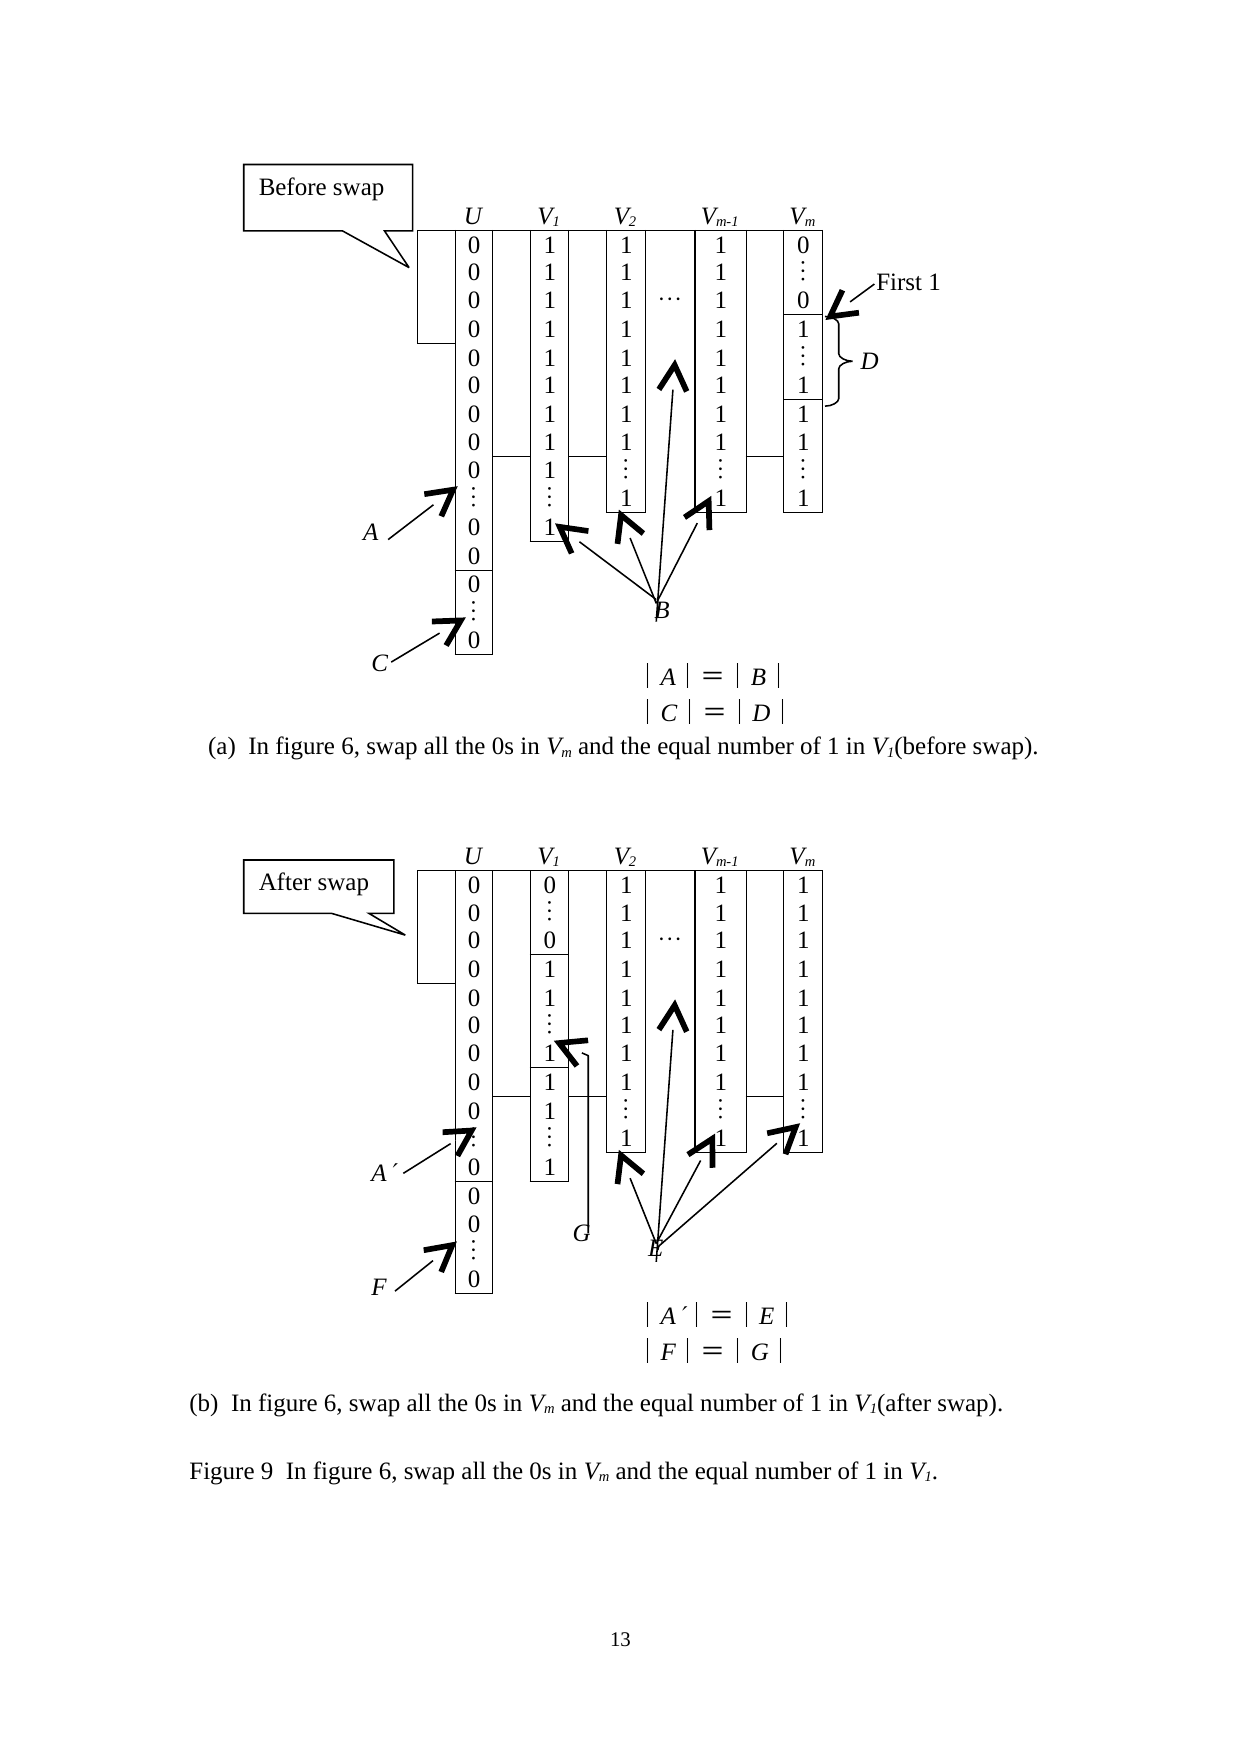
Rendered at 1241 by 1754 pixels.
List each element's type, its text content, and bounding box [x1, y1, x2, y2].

table_cell [590, 1181, 606, 1210]
table_cell [582, 541, 606, 560]
table_cell [493, 371, 530, 399]
table_cell 1 [531, 259, 568, 286]
table_cell [646, 1012, 694, 1039]
table_cell [418, 1238, 455, 1265]
table_cell [418, 626, 455, 654]
table_cell [633, 1181, 645, 1210]
table_cell [441, 1142, 455, 1152]
table_cell [493, 484, 530, 512]
table_header [418, 842, 455, 870]
table_cell [747, 983, 783, 1012]
table_header [493, 202, 530, 230]
table_cell 1 [784, 1012, 822, 1039]
text Figure 9 In figure 6, swap all the 0s in Vm and the equal number of 1 in V1. [189, 1457, 1030, 1485]
table_cell [746, 1265, 784, 1286]
table_cell [569, 954, 606, 983]
table_header U [455, 842, 493, 870]
table_cell [493, 286, 530, 314]
table_cell [695, 1181, 731, 1210]
table_cell [606, 570, 645, 598]
table_cell [746, 1181, 784, 1210]
table_cell 1 [696, 1039, 746, 1067]
table_cell [530, 542, 569, 569]
table_cell 0 [456, 871, 492, 899]
table_cell [418, 1039, 455, 1067]
table_cell 0 [456, 1012, 492, 1039]
table_cell 1 [531, 399, 568, 428]
table_cell 1 [784, 484, 822, 512]
table_cell [645, 512, 663, 541]
table_cell [646, 456, 667, 484]
table_cell 0 [456, 1265, 492, 1293]
table_cell [747, 428, 783, 456]
table_header U [455, 202, 493, 230]
table_cell [676, 541, 695, 569]
table_cell 0 [456, 286, 492, 314]
table_cell [530, 570, 569, 598]
table_cell 1 [607, 231, 645, 258]
table_cell 1 [784, 315, 822, 343]
table_cell [645, 1210, 659, 1237]
table_cell [646, 484, 665, 512]
table_cell [746, 1238, 784, 1265]
table_cell [418, 1125, 455, 1152]
table_header V2 [606, 842, 645, 870]
table_cell 0 [456, 571, 492, 598]
table_cell [646, 231, 694, 258]
table_cell [493, 1097, 530, 1124]
table_cell 1 [696, 484, 746, 512]
table_cell [493, 598, 530, 626]
table_cell [747, 259, 783, 286]
table_cell [569, 570, 606, 598]
table_cell [493, 926, 530, 954]
table_cell [447, 495, 455, 512]
table_cell 0 [531, 926, 568, 954]
table_cell 0 [456, 1096, 492, 1124]
table_cell 0 [456, 1182, 492, 1210]
table_cell 0 [456, 1067, 492, 1096]
table_cell 1 [607, 399, 645, 428]
table_cell [493, 1265, 530, 1293]
table_cell 0 [784, 286, 822, 314]
table_cell [493, 457, 530, 484]
table_cell [747, 926, 783, 954]
table_cell [530, 626, 569, 654]
table_cell  [456, 484, 492, 512]
table_cell [493, 399, 530, 428]
table_cell [418, 484, 455, 512]
table_cell 1 [531, 286, 568, 314]
table_cell [784, 1132, 790, 1147]
table_cell [418, 570, 455, 598]
table_cell 1 [784, 1067, 822, 1096]
table_cell [569, 512, 606, 541]
table_cell [690, 532, 695, 541]
table_cell [746, 512, 784, 541]
table_cell 1 [607, 926, 645, 954]
table_cell [606, 513, 618, 541]
table_cell [784, 1181, 823, 1210]
table_cell [493, 1238, 530, 1265]
table_cell [646, 1096, 667, 1124]
table_cell [530, 1238, 569, 1265]
table_cell 0 [456, 1152, 492, 1181]
table_cell [645, 570, 659, 598]
table_cell 0 [456, 456, 492, 484]
table_cell [590, 1097, 606, 1124]
table_cell 1 [531, 1152, 568, 1181]
table_cell [493, 983, 530, 1012]
table_cell [418, 1012, 455, 1039]
table_cell [646, 899, 694, 926]
table_cell  [456, 1238, 492, 1265]
table_cell [695, 1153, 746, 1181]
table_cell [784, 1210, 823, 1237]
table_cell [493, 626, 530, 654]
table_cell [645, 580, 650, 593]
table_cell [645, 626, 695, 647]
table_cell 1 [696, 1012, 746, 1039]
table_cell  [531, 484, 568, 512]
table_cell [606, 541, 641, 569]
table_cell 1 [531, 343, 568, 371]
table_cell [646, 259, 694, 286]
table_cell [695, 1265, 746, 1286]
table_header [569, 842, 606, 870]
table_cell 0 [456, 926, 492, 954]
table_cell [672, 399, 694, 428]
table_cell [633, 541, 645, 569]
table_cell [569, 1210, 587, 1237]
table_cell [569, 1181, 587, 1210]
table_cell [569, 1152, 587, 1181]
table_cell 1 [784, 954, 822, 983]
table_cell [418, 1067, 455, 1096]
table_cell [569, 1125, 587, 1152]
table_cell  [784, 456, 822, 484]
table_cell [448, 1249, 455, 1265]
table_cell [747, 399, 783, 428]
table_cell [569, 1265, 606, 1293]
table_cell 1 [696, 926, 746, 954]
table_cell 0 [531, 871, 568, 899]
table_cell [660, 1210, 672, 1232]
table_cell 1 [696, 343, 746, 371]
table_cell 0 [456, 343, 492, 371]
table_cell [418, 626, 449, 644]
table_cell [418, 456, 455, 484]
table_cell [418, 984, 455, 1012]
table_cell 1 [607, 1067, 645, 1096]
table_cell 1 [531, 1068, 568, 1096]
table_cell [418, 259, 455, 286]
table_cell [747, 1125, 783, 1152]
table_cell [590, 1125, 606, 1152]
table_cell 0 [456, 899, 492, 926]
table_cell 1 [784, 371, 822, 399]
table_cell 0 [456, 399, 492, 428]
table_cell 0 [456, 1210, 492, 1237]
table_cell [695, 598, 746, 626]
table_cell 1 [607, 983, 645, 1012]
table_cell [746, 1210, 784, 1237]
table_cell [747, 899, 783, 926]
table_cell  [696, 456, 746, 484]
table_header [746, 202, 784, 230]
table_cell [747, 1039, 783, 1067]
table_cell 1 [531, 231, 568, 258]
table_cell 1 [790, 1125, 822, 1152]
table_cell [672, 1039, 694, 1067]
table_cell [747, 1012, 783, 1039]
table_cell [645, 1221, 652, 1237]
table_cell [493, 1152, 530, 1181]
table_cell  [784, 1096, 822, 1124]
table_cell [621, 1163, 645, 1181]
table_cell [569, 399, 606, 428]
table_cell [418, 314, 455, 343]
table_cell [569, 286, 606, 314]
table_cell 0 [456, 983, 492, 1012]
table_cell [784, 1153, 823, 1181]
table_cell [625, 513, 645, 530]
table_cell [606, 598, 645, 626]
table_cell [746, 626, 784, 647]
table_cell [746, 570, 784, 598]
table_cell [427, 496, 446, 512]
table_cell 1 [531, 955, 568, 983]
table_cell [590, 1152, 606, 1181]
table_cell [672, 1217, 695, 1237]
table_cell [569, 428, 606, 456]
table_cell [645, 598, 695, 626]
table_cell 0 [456, 626, 492, 654]
table_cell [418, 1152, 434, 1162]
table_cell [695, 1210, 746, 1237]
table_cell 1 [607, 1012, 645, 1039]
table_cell [493, 512, 530, 541]
table_cell 1 [607, 484, 645, 512]
table_cell 1 [696, 954, 746, 983]
table_cell 1 [531, 428, 568, 456]
table_cell 1 [531, 983, 568, 1012]
table_cell [569, 1097, 587, 1124]
table_header V1 [530, 842, 569, 870]
table_cell [493, 259, 530, 286]
table_cell 1 [696, 1125, 746, 1152]
table_cell 1 [696, 314, 746, 343]
table_cell [663, 1152, 695, 1181]
table_cell 1 [531, 512, 568, 541]
table_cell 1 [607, 314, 645, 343]
table_cell  [607, 456, 645, 484]
table_cell 1 [784, 871, 822, 899]
table_cell [646, 1125, 665, 1152]
table_cell [784, 598, 823, 626]
table_cell [569, 1012, 606, 1039]
table_cell [418, 286, 455, 314]
table_cell [493, 899, 530, 926]
text (b) In figure 6, swap all the 0s in Vm and the equal number of 1 in V1(after swap). [189, 1389, 1048, 1416]
table_cell [747, 231, 783, 258]
table_cell [418, 598, 455, 626]
table_cell [646, 371, 694, 399]
table_cell [646, 1067, 669, 1096]
table_header [493, 842, 530, 870]
table_cell [569, 1067, 587, 1096]
table_cell [645, 541, 661, 569]
table_cell [747, 371, 783, 399]
table_cell [661, 570, 695, 598]
table_cell [493, 1125, 530, 1152]
table_cell [660, 570, 671, 592]
table_cell [569, 871, 606, 899]
table_cell [606, 1265, 645, 1293]
table_cell [645, 1238, 695, 1265]
table_cell [646, 428, 669, 456]
table_cell [493, 1210, 530, 1237]
table_cell 1 [607, 286, 645, 314]
table_cell [569, 1039, 606, 1067]
table_cell [746, 541, 784, 569]
table_cell [569, 626, 606, 654]
table_cell 1 [531, 314, 568, 343]
table_cell  [784, 343, 822, 371]
table_cell [530, 1182, 569, 1210]
table_cell [493, 343, 530, 371]
table_header Vm-1 [695, 842, 746, 870]
table_cell 1 [696, 286, 746, 314]
table_cell 1 [607, 1039, 645, 1067]
table_cell 1 [784, 926, 822, 954]
table_cell [590, 1067, 606, 1096]
table_cell [418, 512, 455, 541]
table_cell  [531, 1125, 568, 1152]
table_cell 1 [784, 983, 822, 1012]
table_cell [784, 570, 823, 598]
table_cell [746, 1152, 784, 1181]
table_cell  [531, 1012, 568, 1039]
table_cell [695, 1238, 746, 1265]
table_cell [620, 570, 645, 589]
table_cell [569, 457, 606, 484]
table_cell [493, 570, 530, 598]
table_cell [569, 231, 606, 258]
table_cell [418, 1096, 455, 1124]
table_header [418, 202, 455, 230]
table_cell [695, 513, 746, 541]
table_cell [569, 314, 606, 343]
table_cell 0 [456, 371, 492, 399]
table_cell [569, 598, 606, 626]
table_cell [530, 598, 569, 626]
table_cell [493, 314, 530, 343]
table_cell 0 [456, 231, 492, 258]
table_cell 1 [696, 1067, 746, 1096]
table_cell [493, 231, 530, 258]
table_cell 1 [784, 400, 822, 428]
table_cell [431, 1251, 446, 1265]
table_cell [493, 1067, 530, 1096]
table_cell [587, 1210, 606, 1237]
table_cell [418, 371, 455, 399]
table_cell [493, 428, 530, 456]
text (a) In figure 6, swap all the 0s in Vm and the equal number of 1 in V1(before swap). [208, 732, 1067, 760]
table_header [645, 842, 695, 870]
table_cell  [531, 899, 568, 926]
table_cell 1 [696, 428, 746, 456]
table_cell [569, 1238, 606, 1265]
table_cell [418, 899, 455, 926]
table_cell 1 [784, 899, 822, 926]
table_cell [493, 954, 530, 983]
table_cell [645, 1181, 661, 1210]
table_cell  [646, 286, 694, 314]
table_cell [667, 456, 694, 484]
table_cell 1 [607, 899, 645, 926]
table_cell [418, 541, 455, 569]
table_cell [747, 314, 783, 343]
table_cell [665, 1125, 694, 1152]
table_cell [606, 1181, 641, 1210]
table_cell [493, 1039, 530, 1067]
table_cell [736, 1173, 746, 1181]
table_cell [676, 1181, 695, 1210]
table_cell 1 [607, 1125, 645, 1152]
table_cell  [456, 598, 492, 626]
table_cell [784, 1265, 823, 1286]
table_cell [569, 983, 606, 1012]
table_cell [695, 626, 746, 647]
table_cell 1 [696, 871, 746, 899]
table_cell [606, 1238, 645, 1265]
table_cell [493, 1012, 530, 1039]
table_cell [663, 512, 695, 541]
table_cell 0 [456, 1039, 492, 1067]
table_cell [670, 428, 694, 456]
table_cell 1 [607, 954, 645, 983]
table_cell [621, 522, 645, 541]
table_cell [530, 1210, 569, 1237]
table_cell [784, 541, 823, 569]
table_cell [606, 1210, 645, 1237]
table_cell 1 [696, 399, 746, 428]
table_cell [493, 541, 530, 569]
table_cell [569, 371, 606, 399]
table_cell [746, 598, 784, 626]
table_cell 0 [456, 259, 492, 286]
table_cell [646, 314, 694, 343]
table_cell [695, 570, 746, 598]
table_cell [658, 610, 666, 617]
table_cell 1 [607, 428, 645, 456]
table_cell 1 [531, 1096, 568, 1124]
table_header Vm [784, 202, 823, 230]
table_cell [418, 1181, 455, 1210]
table_cell [747, 871, 783, 899]
table_cell  [696, 1096, 746, 1124]
table_header [746, 842, 784, 870]
table_cell 0 [456, 314, 492, 343]
table_cell [668, 1096, 694, 1124]
table_cell [418, 399, 455, 428]
table_cell [418, 871, 455, 899]
table_cell [569, 343, 606, 371]
table_cell [646, 343, 694, 371]
table_cell 1 [696, 899, 746, 926]
table_cell  [456, 1125, 492, 1152]
table_cell [493, 1181, 530, 1210]
table_cell [646, 1039, 671, 1067]
table_cell [747, 343, 783, 371]
table_cell [493, 871, 530, 899]
table_cell [418, 231, 455, 258]
table_cell [418, 428, 455, 456]
table_cell 1 [531, 1039, 568, 1067]
table_cell [569, 541, 606, 569]
table_cell 0 [784, 231, 822, 258]
table_cell [747, 1067, 783, 1096]
table_cell [665, 484, 694, 512]
table_header [645, 202, 695, 230]
table_cell [624, 1153, 645, 1170]
table_cell 0 [456, 541, 492, 569]
table_cell [569, 899, 606, 926]
table_cell [747, 484, 783, 512]
table_cell [418, 1152, 455, 1181]
table_cell [569, 484, 606, 512]
table_cell [747, 286, 783, 314]
table_cell 0 [456, 428, 492, 456]
table_cell [747, 954, 783, 983]
table_cell [746, 1152, 764, 1168]
table_cell  [607, 1096, 645, 1124]
table_cell [569, 926, 606, 954]
table_header Vm [784, 842, 823, 870]
table_cell [606, 1153, 618, 1181]
table_cell [569, 259, 606, 286]
table_cell [670, 1067, 694, 1096]
table_cell [703, 1181, 746, 1210]
table_cell [646, 954, 694, 983]
table_cell 1 [784, 428, 822, 456]
table_cell [418, 344, 455, 371]
table_cell [646, 399, 671, 428]
table_cell [646, 871, 694, 899]
table_header V1 [530, 202, 569, 230]
table_cell 1 [531, 371, 568, 399]
table_cell [695, 541, 746, 569]
table_cell [662, 1210, 695, 1237]
table_cell [784, 513, 823, 541]
table_cell 1 [784, 1039, 822, 1067]
table_cell 1 [607, 343, 645, 371]
table_cell 1 [696, 259, 746, 286]
table_cell  [784, 259, 822, 286]
table_cell [418, 954, 455, 983]
table_cell 1 [696, 371, 746, 399]
table_cell 1 [696, 231, 746, 258]
table_cell 0 [456, 954, 492, 983]
table_cell [418, 1265, 455, 1293]
table_cell [606, 626, 645, 654]
table_cell  [646, 926, 694, 954]
table_cell [418, 926, 455, 954]
table_cell 1 [607, 871, 645, 899]
table_cell 1 [607, 259, 645, 286]
table_cell [747, 457, 783, 484]
table_cell [646, 983, 694, 1012]
table_cell 1 [696, 983, 746, 1012]
table_cell 0 [456, 512, 492, 541]
table_cell 1 [607, 371, 645, 399]
table_header [569, 202, 606, 230]
table_cell [784, 626, 823, 647]
table_cell [645, 1265, 695, 1286]
table_cell 1 [531, 456, 568, 484]
table_cell [645, 1152, 663, 1181]
table_cell [661, 1181, 688, 1210]
table_cell [747, 1097, 783, 1124]
table_cell [661, 541, 686, 569]
table_header V2 [606, 202, 645, 230]
table_cell [784, 1238, 823, 1265]
table_cell [530, 1265, 569, 1293]
table_cell [418, 1210, 455, 1237]
table_header Vm-1 [695, 202, 746, 230]
